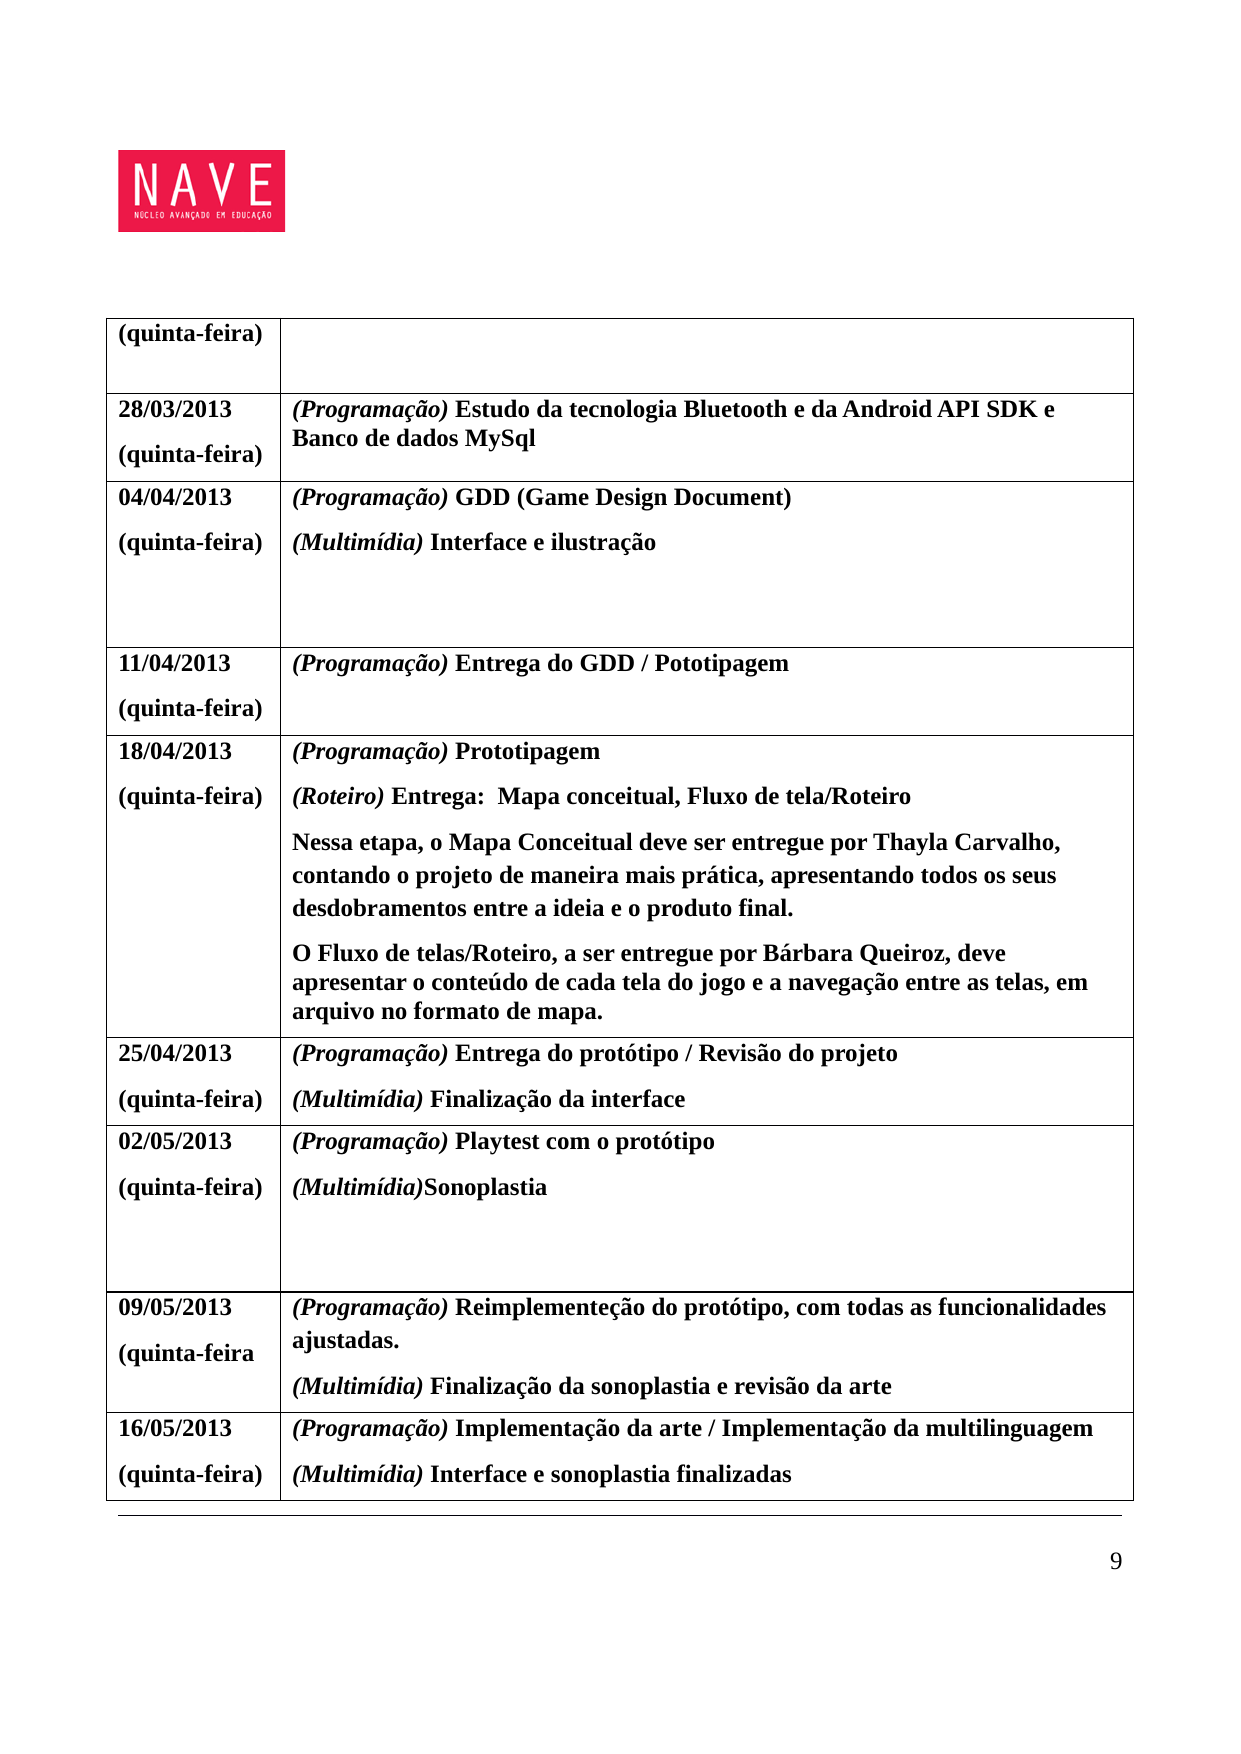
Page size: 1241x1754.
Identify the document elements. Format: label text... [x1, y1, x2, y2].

table_cell (Programação) GDD (Game Design Document) (Multimídia) Interface e ilustração [281, 482, 1133, 647]
table_cell 02/05/2013 (quinta-feira) [107, 1126, 280, 1291]
table_cell [281, 319, 1133, 393]
table_cell 16/05/2013 (quinta-feira) [107, 1413, 280, 1500]
table_cell 25/04/2013 (quinta-feira) [107, 1038, 280, 1125]
table_cell 04/04/2013 (quinta-feira) [107, 482, 280, 647]
table_cell (Programação) Entrega do GDD / Pototipagem [281, 648, 1133, 735]
table_cell (Programação) Estudo da tecnologia Bluetooth e da Android API SDK e Banco de dados MySql [281, 394, 1133, 481]
picture [118, 150, 286, 232]
table_cell 09/05/2013 (quinta-feira [107, 1293, 280, 1412]
table_cell 28/03/2013 (quinta-feira) [107, 394, 280, 481]
table_cell (Programação) Prototipagem (Roteiro) Entrega: Mapa conceitual, Fluxo de tela/Roteiro Nessa etapa, o Mapa Conceitual deve ser entregue por Thayla Carvalho, contando o projeto de maneira mais prática, apresentando todos os seus desdobramentos entre a ideia e o produto final. O Fluxo de telas/Roteiro, a ser entregue por Bárbara Queiroz, deve apresentar o conteúdo de cada tela do jogo e a navegação entre as telas, em arquivo no formato de mapa. [281, 736, 1133, 1037]
table_cell (Programação) Entrega do protótipo / Revisão do projeto (Multimídia) Finalização da interface [281, 1038, 1133, 1125]
table_cell (Programação) Playtest com o protótipo (Multimídia)Sonoplastia [281, 1126, 1133, 1291]
table_cell 11/04/2013 (quinta-feira) [107, 648, 280, 735]
table_cell (Programação) Implementação da arte / Implementação da multilinguagem (Multimídia) Interface e sonoplastia finalizadas [281, 1413, 1133, 1500]
table_cell 18/04/2013 (quinta-feira) [107, 736, 280, 1037]
table_cell (quinta-feira) [107, 319, 280, 393]
table_cell (Programação) Reimplementeção do protótipo, com todas as funcionalidades ajustadas. (Multimídia) Finalização da sonoplastia e revisão da arte [281, 1293, 1133, 1412]
